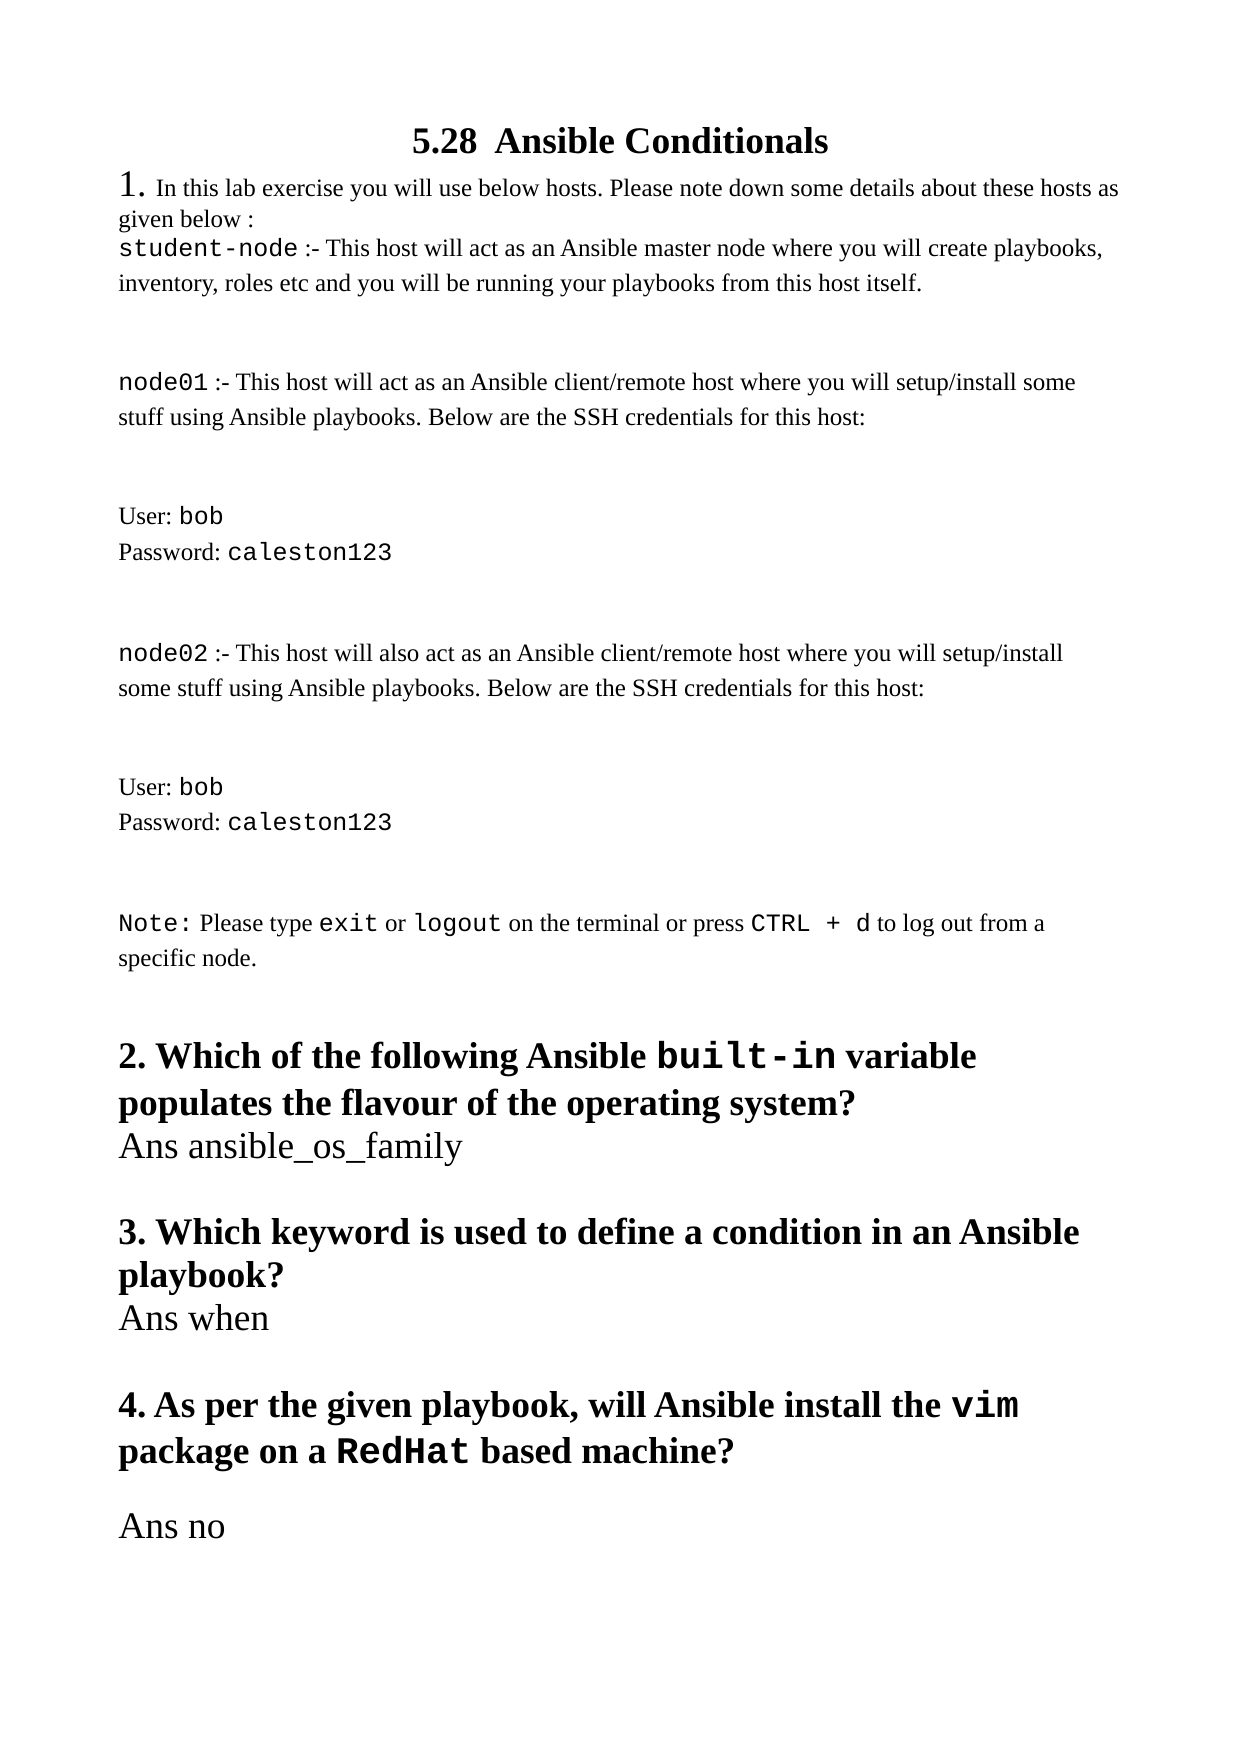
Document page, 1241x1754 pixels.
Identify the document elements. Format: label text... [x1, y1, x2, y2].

text student-node :- This host will act as an Ansible master node where you will create playbooks, inventory, roles etc and you will be running your playbooks from this host itself. node01 :- This host will act as an Ansible client/remote host where you will setup/install some stuff using Ansible playbooks. Below are the SSH credentials for this host: User: bob Password: caleston123 node02 :- This host will also act as an Ansible client/remote host where you will setup/install some stuff using Ansible playbooks. Below are the SSH credentials for this host: User: bob Password: caleston123 Note: Please type exit or logout on the terminal or press CTRL + d to log out from a specific node. [118, 233, 1122, 972]
text 3. Which keyword is used to define a condition in an Ansible playbook? [118, 1209, 1122, 1296]
text 4. As per the given playbook, will Ansible install the vim package on a RedHat based machine? [118, 1382, 1122, 1503]
text 5.28 Ansible Conditionals [118, 118, 1122, 161]
text Ans no [118, 1503, 1122, 1546]
text Ans ansible_os_family [118, 1123, 1122, 1166]
text 1. In this lab exercise you will use below hosts. Please note down some details about these hosts as given below : [118, 161, 1122, 233]
text Ans when [118, 1296, 1122, 1339]
text 2. Which of the following Ansible built-in variable populates the flavour of the operating system? [118, 1034, 1122, 1123]
